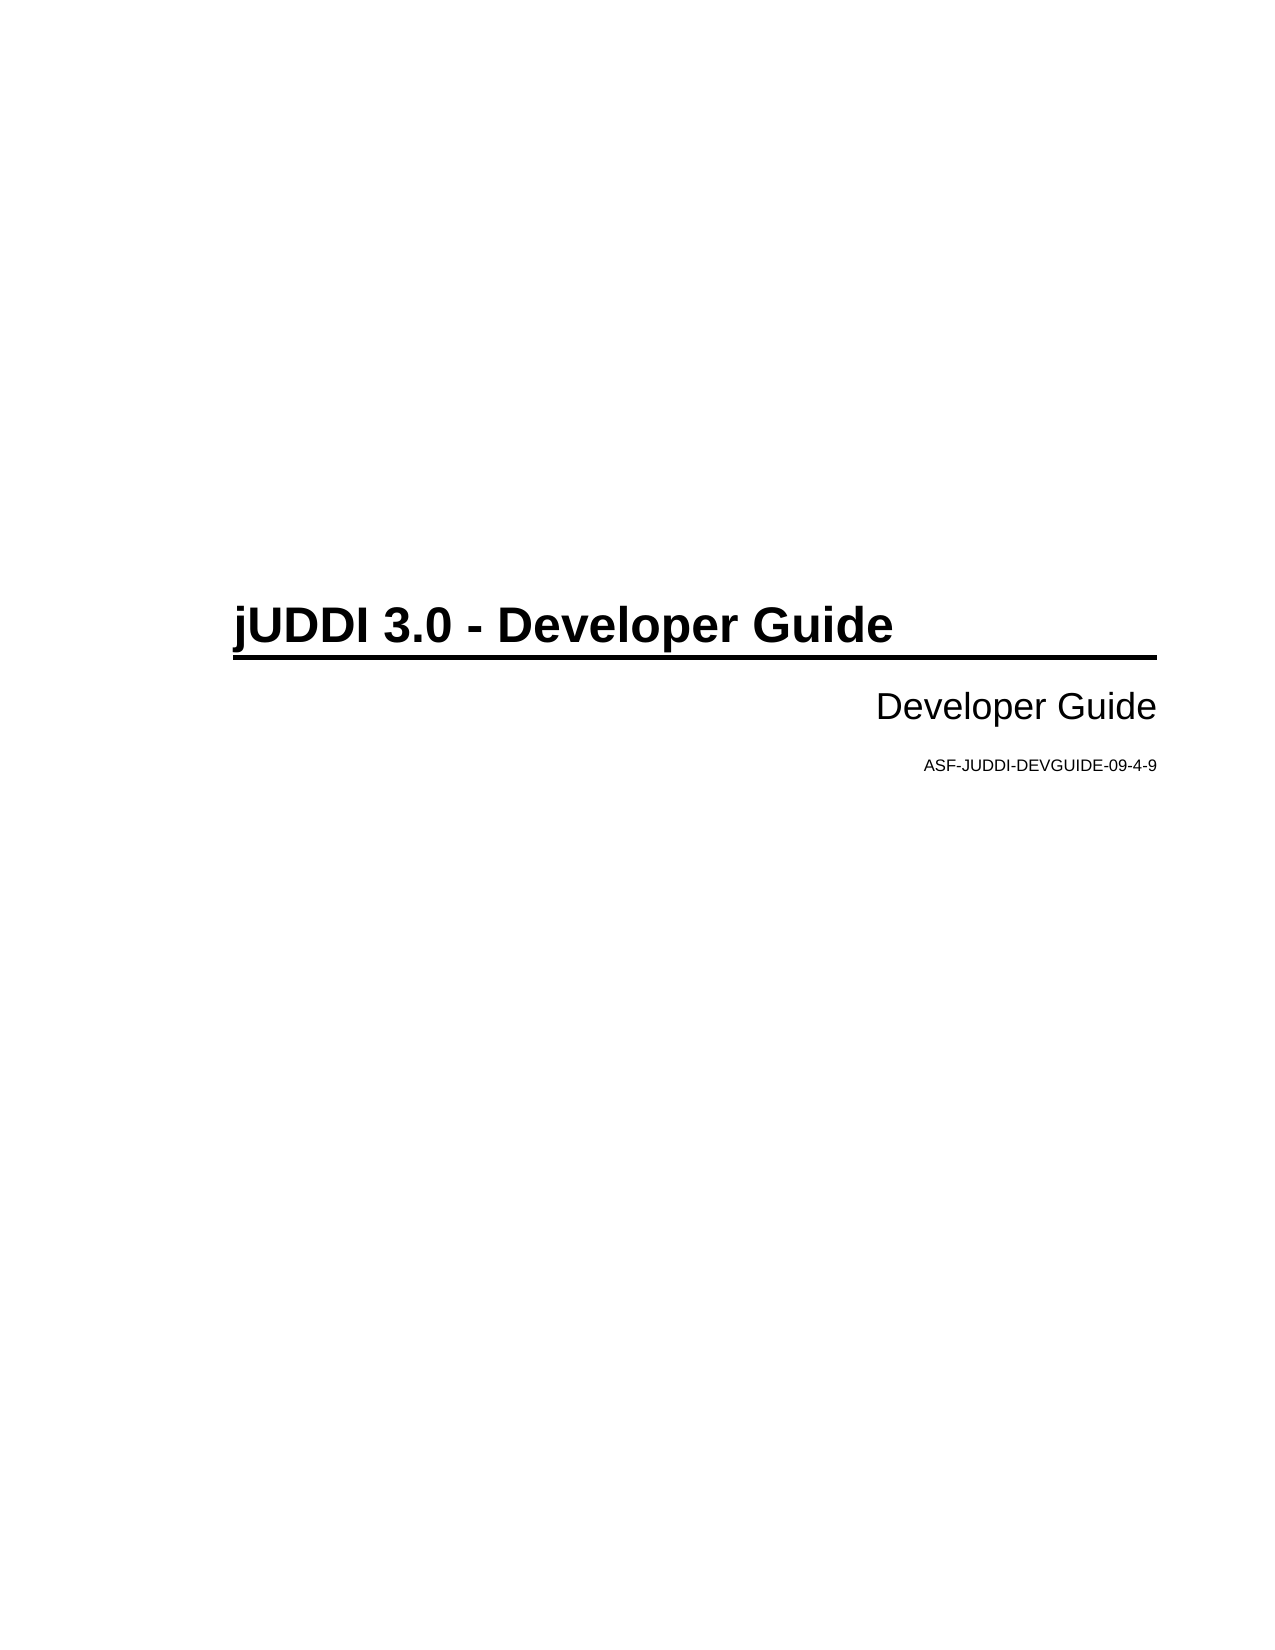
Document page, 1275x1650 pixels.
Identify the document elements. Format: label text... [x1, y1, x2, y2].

text ASF-JUDDI-DEVGUIDE-09/04/09 [233, 756, 1157, 775]
title jUDDI 3.0 - Developer Guide [233, 597, 1157, 655]
subtitle Developer Guide [233, 685, 1157, 727]
